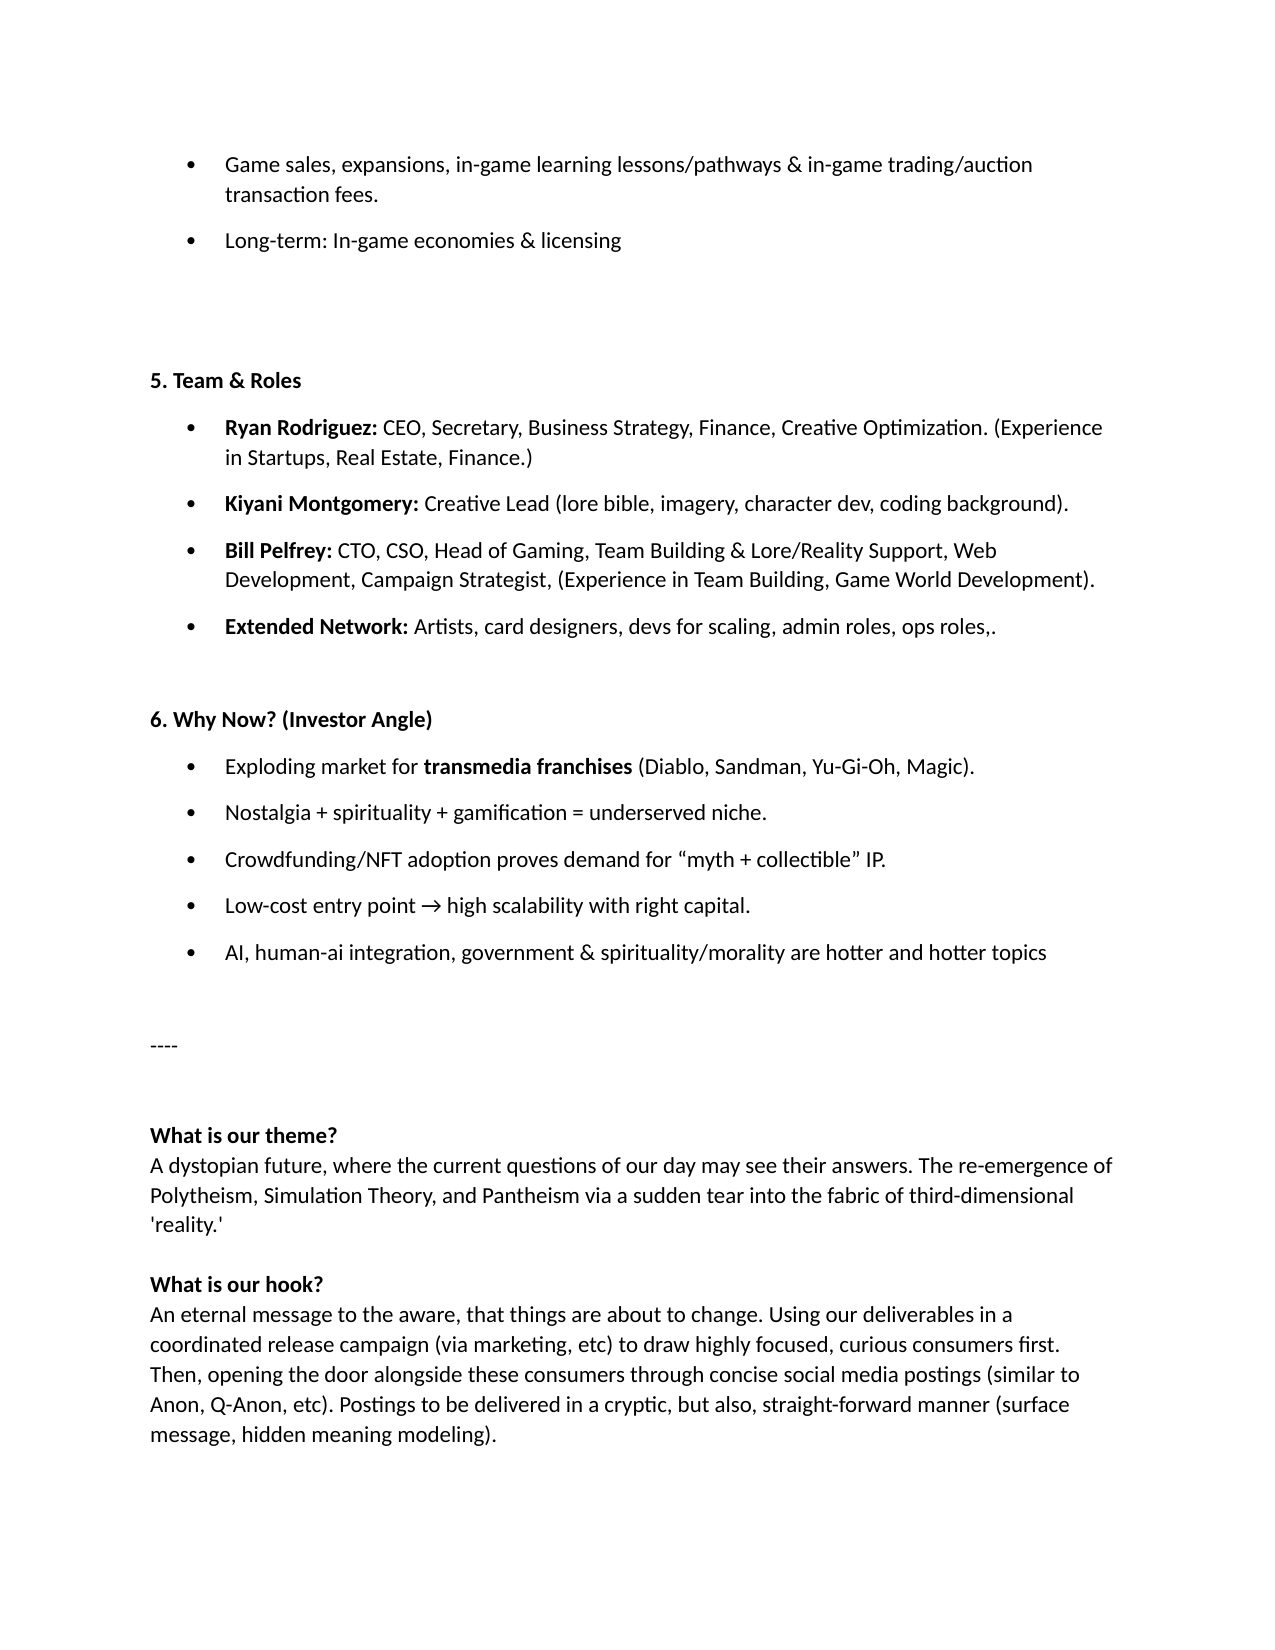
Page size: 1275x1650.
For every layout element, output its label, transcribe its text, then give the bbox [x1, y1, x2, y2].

list Game sales, expansions, in-game learning lessons/pathways & in-game trading/auction transaction fees. [187, 150, 1125, 208]
list Ryan Rodriguez: CEO, Secretary, Business Strategy, Finance, Creative Optimization. (Experience in Startups, Real Estate, Finance.) [187, 413, 1125, 471]
list Extended Network: Artists, card designers, devs for scaling, admin roles, ops roles,. [187, 612, 1125, 640]
list Low-cost entry point → high scalability with right capital. [187, 892, 1125, 919]
list Crowdfunding/NFT adoption proves demand for “myth + collectible” IP. [187, 845, 1125, 873]
text 6. Why Now? (Investor Angle) [150, 705, 1125, 733]
list Kiyani Montgomery: Creative Lead (lore bible, imagery, character dev, coding background). [187, 489, 1125, 517]
text 5. Team & Roles [150, 366, 1125, 394]
list Exploding market for transmedia franchises (Diablo, Sandman, Yu-Gi-Oh, Magic). [187, 752, 1125, 780]
list Long-term: In-game economies & licensing [187, 226, 1125, 254]
list Nostalgia + spirituality + gamification = underserved niche. [187, 798, 1125, 826]
text ---- What is our theme? A dystopian future, where the current questions of our day may see their answers. The re-emergence of Polytheism, Simulation Theory, and Pantheism via a sudden tear into the fabric of third-dimensional 'reality.' What is our hook? An eternal message to the aware, that things are about to change. Using our deliverables in a coordinated release campaign (via marketing, etc) to draw highly focused, curious consumers first. Then, opening the door alongside these consumers through concise social media postings (similar to Anon, Q-Anon, etc). Postings to be delivered in a cryptic, but also, straight-forward manner (surface message, hidden meaning modeling). [150, 1031, 1125, 1478]
list Bill Pelfrey: CTO, CSO, Head of Gaming, Team Building & Lore/Reality Support, Web Development, Campaign Strategist, (Experience in Team Building, Game World Development). [187, 536, 1125, 594]
list AI, human-ai integration, government & spirituality/morality are hotter and hotter topics [187, 938, 1125, 966]
